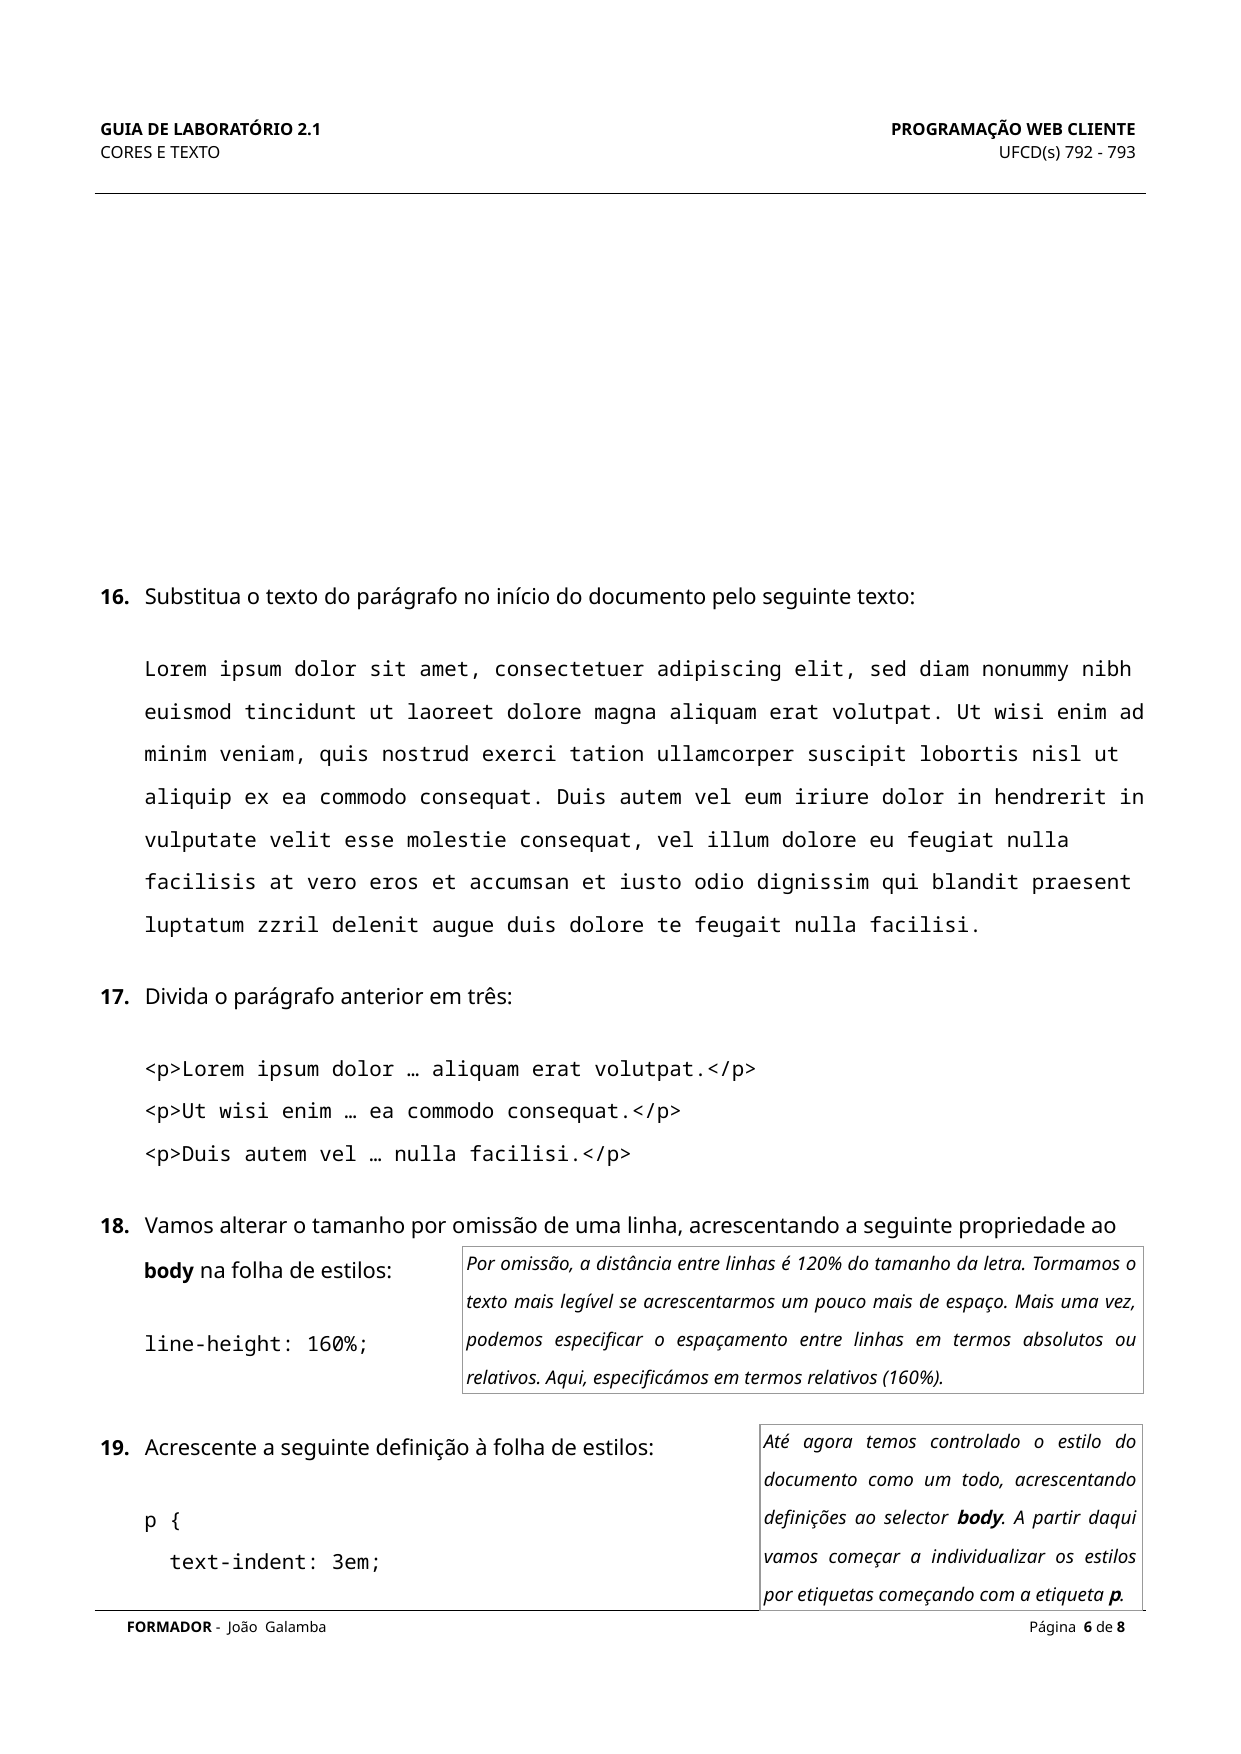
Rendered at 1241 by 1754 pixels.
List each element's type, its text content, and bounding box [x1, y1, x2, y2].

list line-height: 160%; [94, 1329, 462, 1358]
list <p>Duis autem vel … nulla facilisi.</p> [94, 1139, 1146, 1168]
list Acrescente a seguinte definição à folha de estilos: [94, 1432, 759, 1461]
list Vamos alterar o tamanho por omissão de uma linha, acrescentando a seguinte propriedade ao body na folha de estilos: [94, 1210, 1146, 1285]
list <p>Lorem ipsum dolor … aliquam erat volutpat.</p> [94, 1054, 1146, 1082]
text Até agora temos controlado o estilo do documento como um todo, acrescentando definições ao selector body. A partir daqui vamos começar a individualizar os estilos por etiquetas começando com a etiqueta p. [763, 1428, 1139, 1607]
list <p>Ut wisi enim … ea commodo consequat.</p> [94, 1097, 1146, 1125]
list Lorem ipsum dolor sit amet, consectetuer adipiscing elit, sed diam nonummy nibh euismod tincidunt ut laoreet dolore magna aliquam erat volutpat. Ut wisi enim ad minim veniam, quis nostrud exerci tation ullamcorper suscipit lobortis nisl ut aliquip ex ea commodo consequat. Duis autem vel eum iriure dolor in hendrerit in vulputate velit esse molestie consequat, vel illum dolore eu feugiat nulla facilisis at vero eros et accumsan et iusto odio dignissim qui blandit praesent luptatum zzril delenit augue duis dolore te feugait nulla facilisi. [94, 654, 1146, 938]
list Divida o parágrafo anterior em três: [94, 981, 1146, 1011]
list Substitua o texto do parágrafo no início do documento pelo seguinte texto: [94, 581, 1146, 611]
list p { [94, 1505, 759, 1533]
list Vamos alterar o tamanho por omissão de uma linha, acrescentando a seguinte propriedade ao body na folha de estilos: [463, 1247, 1143, 1393]
list Por omissão, a distância entre linhas é 120% do tamanho da letra. Tormamos o texto mais legível se acrescentarmos um pouco mais de espaço. Mais uma vez, podemos especificar o espaçamento entre linhas em termos absolutos ou relativos. Aqui, especificámos em termos relativos (160%). [466, 1250, 1140, 1390]
list text-indent: 3em; [94, 1547, 759, 1576]
